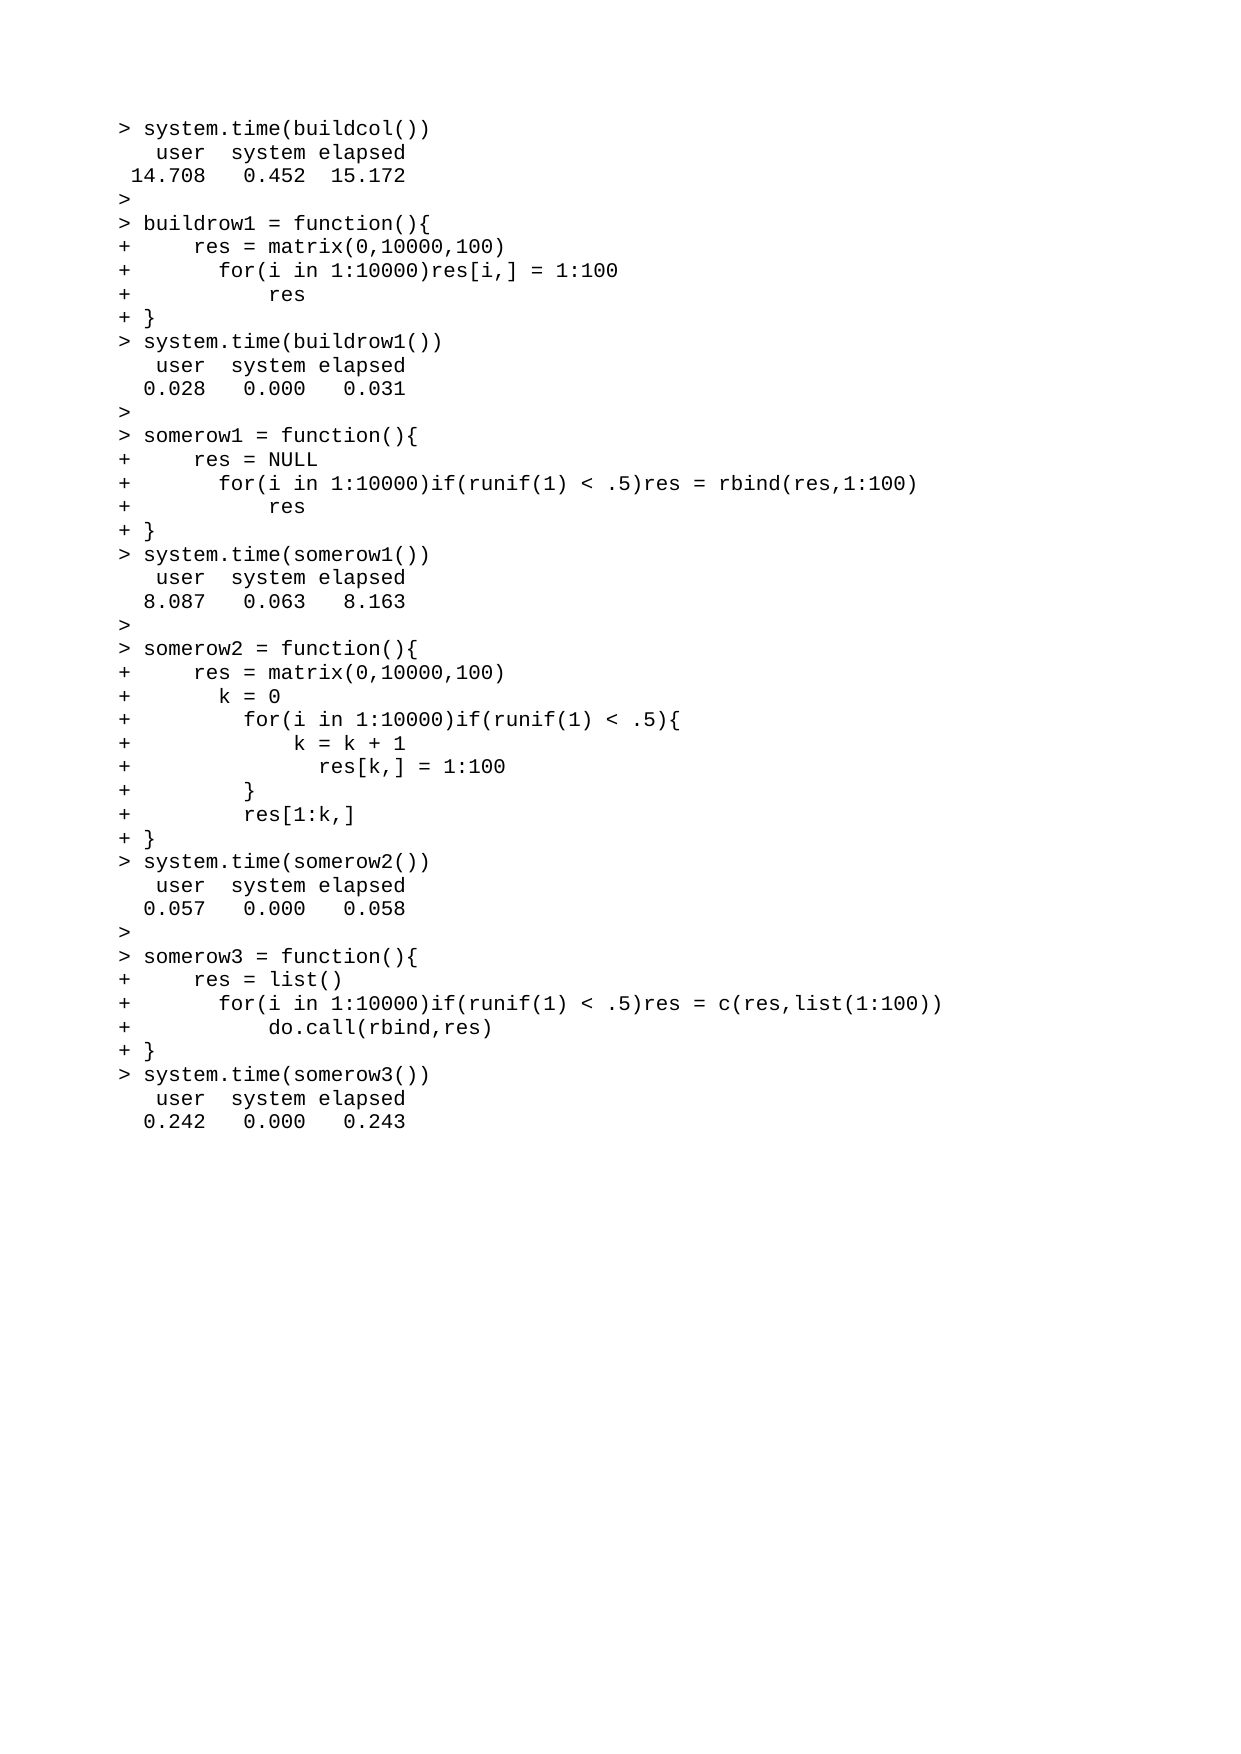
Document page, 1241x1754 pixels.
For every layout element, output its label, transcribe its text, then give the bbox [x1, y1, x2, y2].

text + res = list() [118, 969, 1122, 993]
text + } [118, 520, 1122, 544]
text > system.time(buildrow1()) [118, 331, 1122, 354]
text 8.087 0.063 8.163 [118, 591, 1122, 615]
text + res[k,] = 1:100 [118, 757, 1122, 780]
text 0.028 0.000 0.031 [118, 378, 1122, 402]
text > buildrow1 = function(){ [118, 213, 1122, 236]
text + for(i in 1:10000)if(runif(1) < .5)res = rbind(res,1:100) [118, 473, 1122, 496]
text > system.time(somerow3()) [118, 1064, 1122, 1088]
text > [118, 189, 1122, 213]
text 14.708 0.452 15.172 [118, 165, 1122, 189]
text > somerow3 = function(){ [118, 946, 1122, 969]
text > somerow1 = function(){ [118, 426, 1122, 449]
text + for(i in 1:10000)if(runif(1) < .5)res = c(res,list(1:100)) [118, 993, 1122, 1017]
text + res = matrix(0,10000,100) [118, 662, 1122, 686]
text > somerow2 = function(){ [118, 638, 1122, 662]
text + } [118, 780, 1122, 804]
text + res[1:k,] [118, 804, 1122, 827]
text + res [118, 496, 1122, 520]
text > system.time(somerow2()) [118, 851, 1122, 875]
text + k = k + 1 [118, 733, 1122, 757]
text > [118, 615, 1122, 638]
text + res = NULL [118, 449, 1122, 473]
text 0.057 0.000 0.058 [118, 898, 1122, 922]
text > [118, 402, 1122, 426]
text user system elapsed [118, 354, 1122, 378]
text user system elapsed [118, 875, 1122, 898]
text + k = 0 [118, 686, 1122, 709]
text > system.time(buildcol()) [118, 118, 1122, 142]
text > [118, 922, 1122, 946]
text + for(i in 1:10000)res[i,] = 1:100 [118, 260, 1122, 284]
text + } [118, 307, 1122, 331]
text + res = matrix(0,10000,100) [118, 236, 1122, 260]
text > system.time(somerow1()) [118, 544, 1122, 567]
text 0.242 0.000 0.243 [118, 1111, 1122, 1135]
text + do.call(rbind,res) [118, 1017, 1122, 1040]
text + } [118, 1040, 1122, 1064]
text user system elapsed [118, 1088, 1122, 1111]
text + } [118, 827, 1122, 851]
text + for(i in 1:10000)if(runif(1) < .5){ [118, 709, 1122, 733]
text + res [118, 284, 1122, 307]
text user system elapsed [118, 567, 1122, 591]
text user system elapsed [118, 142, 1122, 165]
